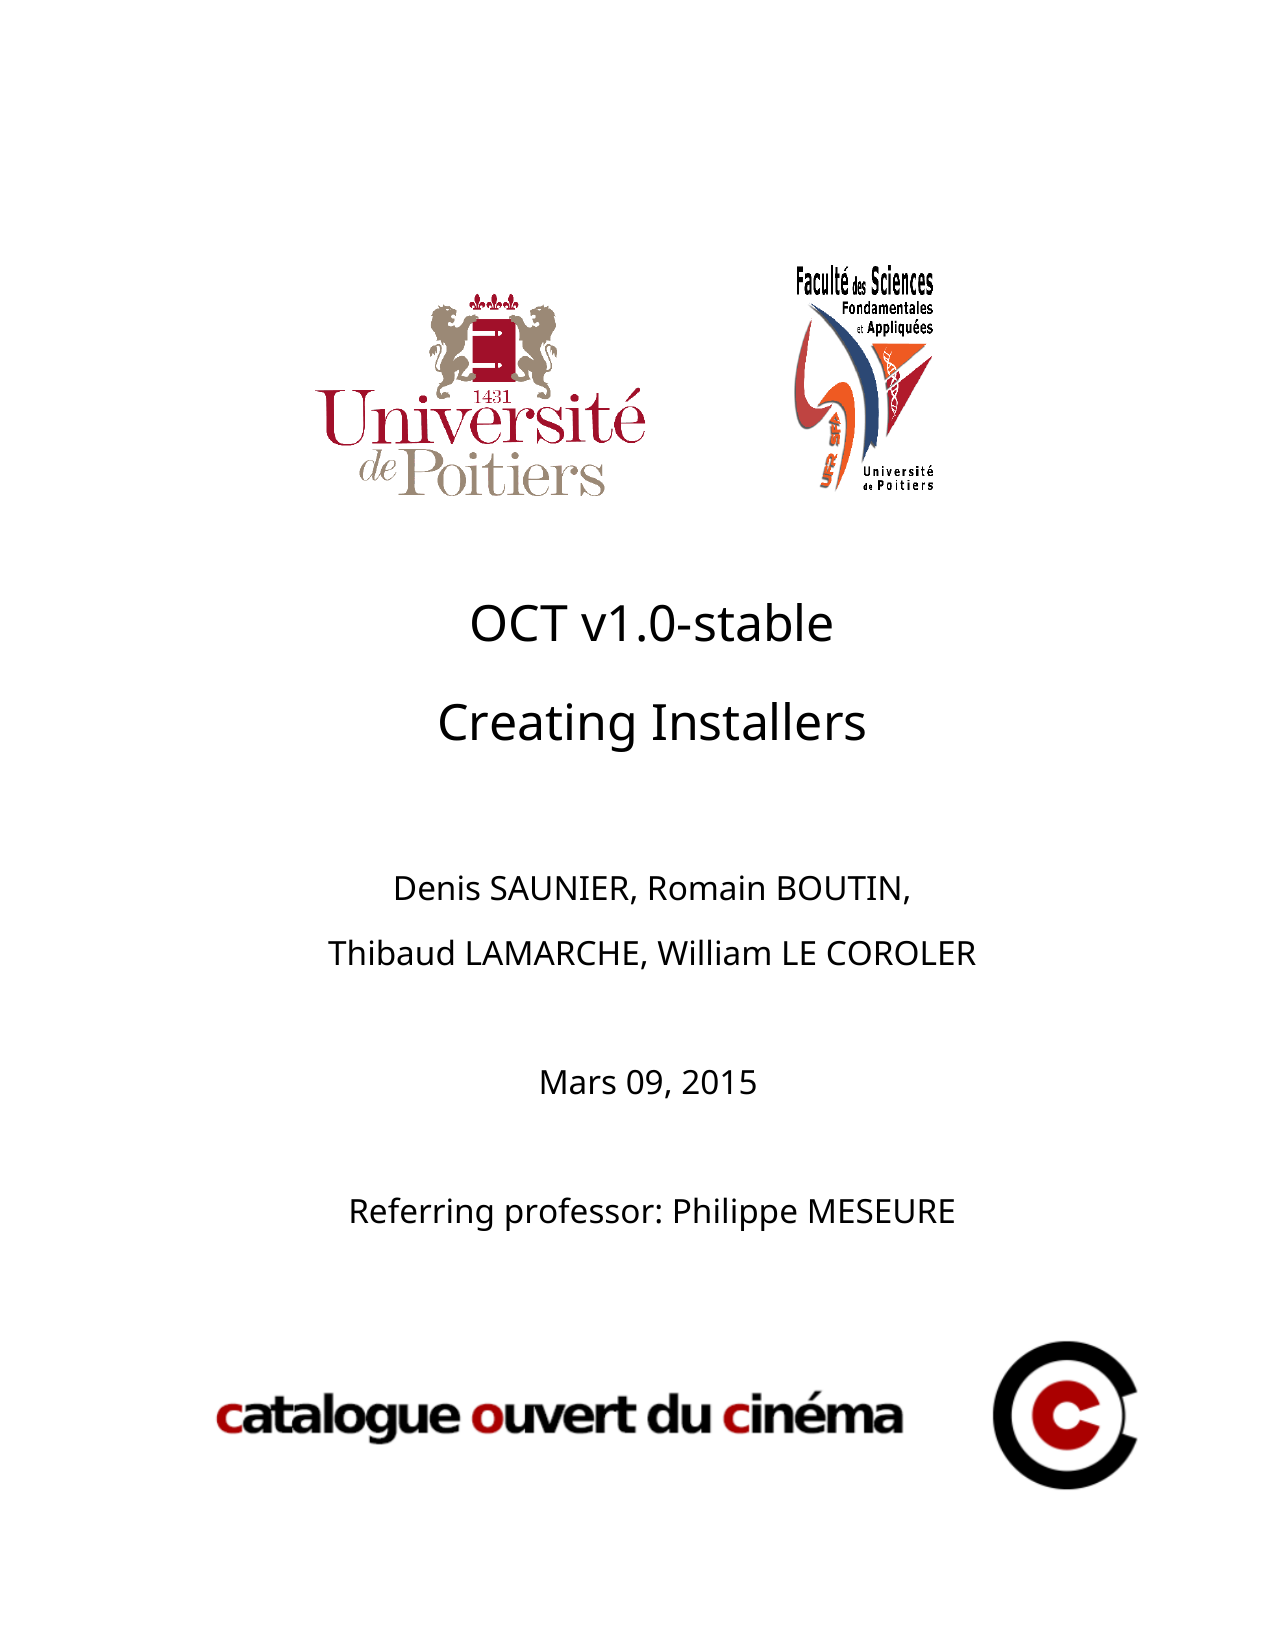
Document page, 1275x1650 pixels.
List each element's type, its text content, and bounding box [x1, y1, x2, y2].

picture [148, 160, 1153, 578]
subtitle OCT v1.0-stable [150, 578, 1125, 656]
picture [132, 1283, 1164, 1549]
list Referring professor: Philippe MESEURE [150, 1188, 1125, 1233]
list Thibaud LAMARCHE, William LE COROLER [150, 929, 1125, 975]
subtitle Creating Installers [150, 687, 1125, 755]
list Denis SAUNIER, Romain BOUTIN, [150, 865, 1125, 910]
list Mars 09, 2015 [150, 1059, 1125, 1104]
